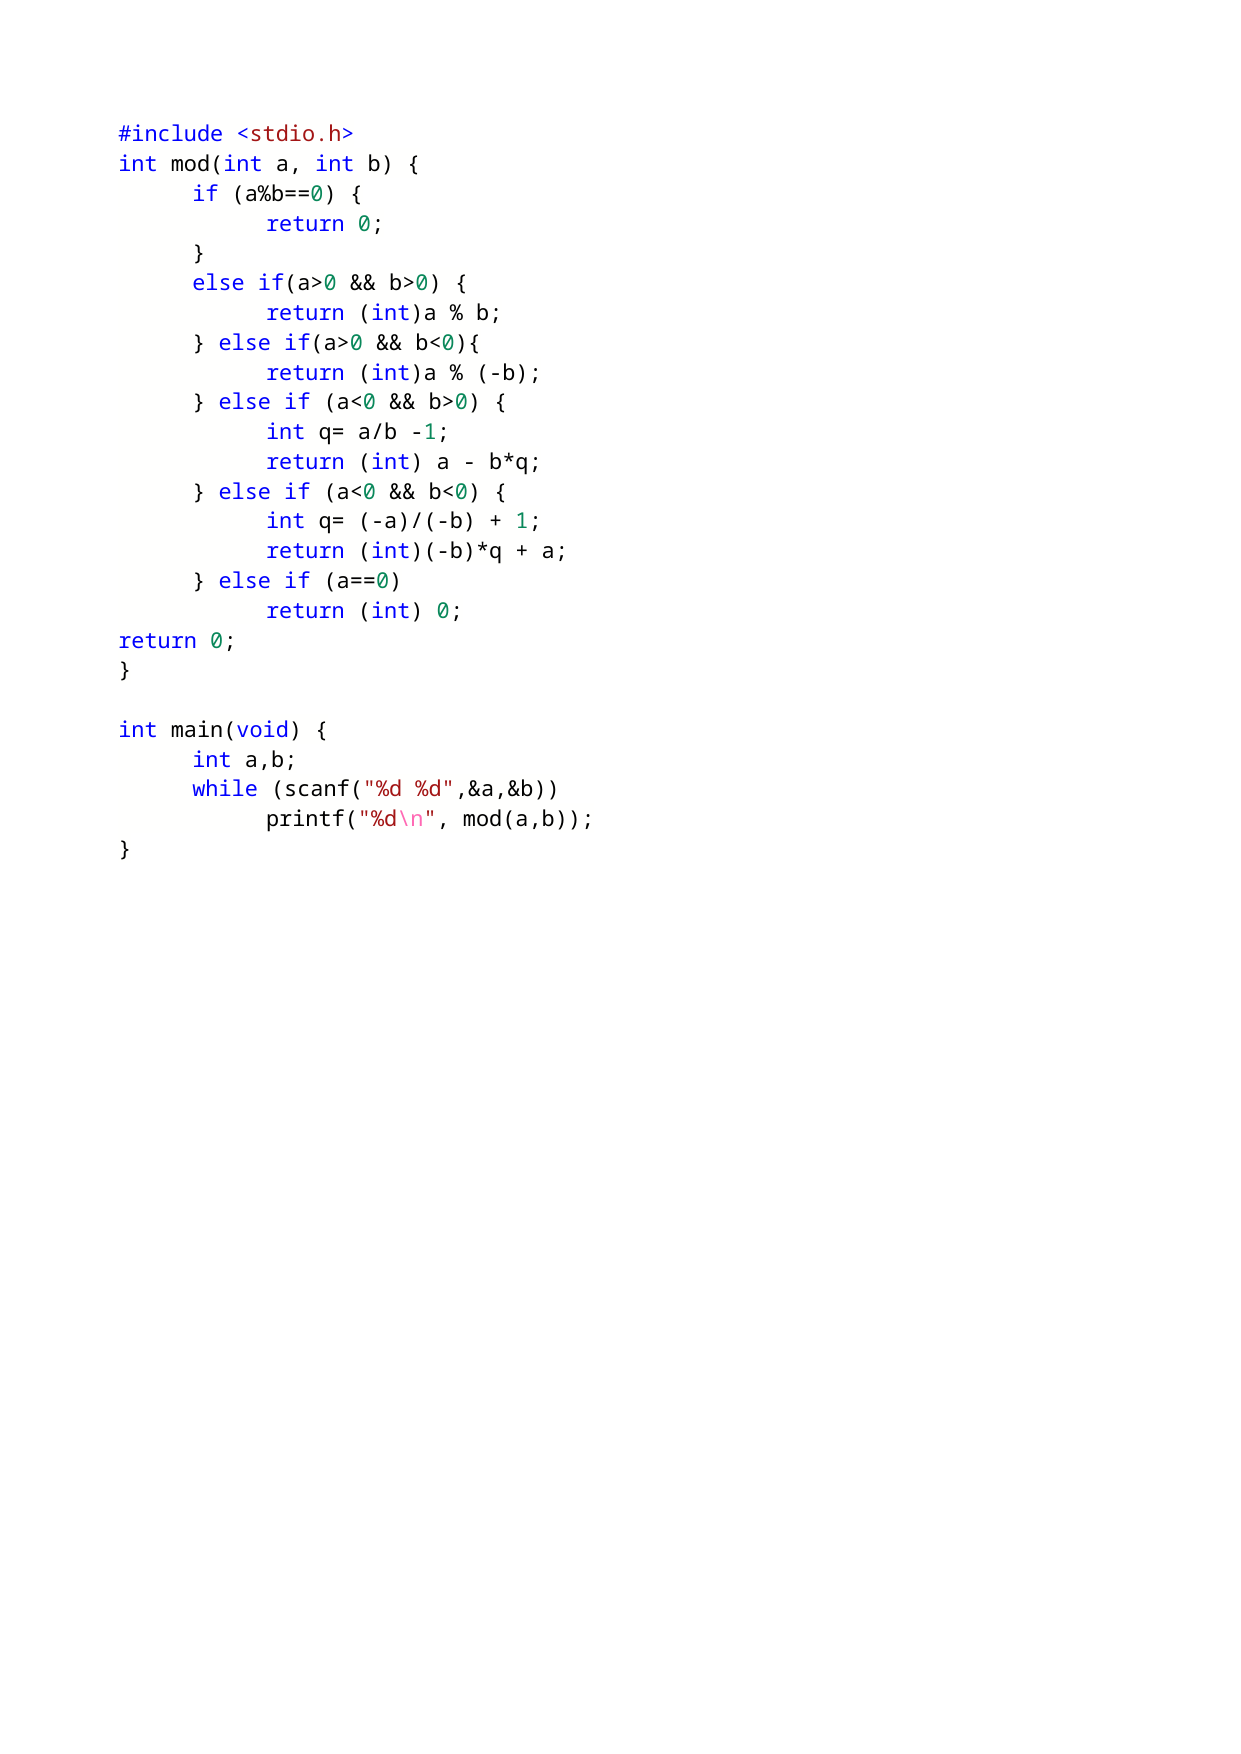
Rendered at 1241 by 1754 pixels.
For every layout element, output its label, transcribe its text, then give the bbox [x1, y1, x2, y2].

text #include <stdio.h> [118, 118, 1122, 148]
text } else if(a>0 && b<0){ [118, 327, 1122, 356]
text return 0; [118, 207, 1122, 237]
text } [118, 654, 1122, 684]
text return (int)(-b)*q + a; [118, 535, 1122, 565]
text } [118, 237, 1122, 267]
text } else if (a==0) [118, 565, 1122, 595]
text printf("%d\n", mod(a,b)); [118, 803, 1122, 833]
text int main(void) { [118, 714, 1122, 744]
text return 0; [118, 624, 1122, 654]
text while (scanf("%d %d",&a,&b)) [118, 773, 1122, 803]
text } else if (a<0 && b<0) { [118, 476, 1122, 505]
text int q= (-a)/(-b) + 1; [118, 505, 1122, 535]
text } else if (a<0 && b>0) { [118, 386, 1122, 416]
text else if(a>0 && b>0) { [118, 267, 1122, 297]
text } [118, 833, 1122, 863]
text if (a%b==0) { [118, 178, 1122, 207]
text return (int) 0; [118, 595, 1122, 624]
text return (int)a % (-b); [118, 356, 1122, 386]
text return (int) a - b*q; [118, 446, 1122, 476]
text int mod(int a, int b) { [118, 148, 1122, 178]
text return (int)a % b; [118, 297, 1122, 327]
text int q= a/b -1; [118, 416, 1122, 446]
text int a,b; [118, 744, 1122, 773]
